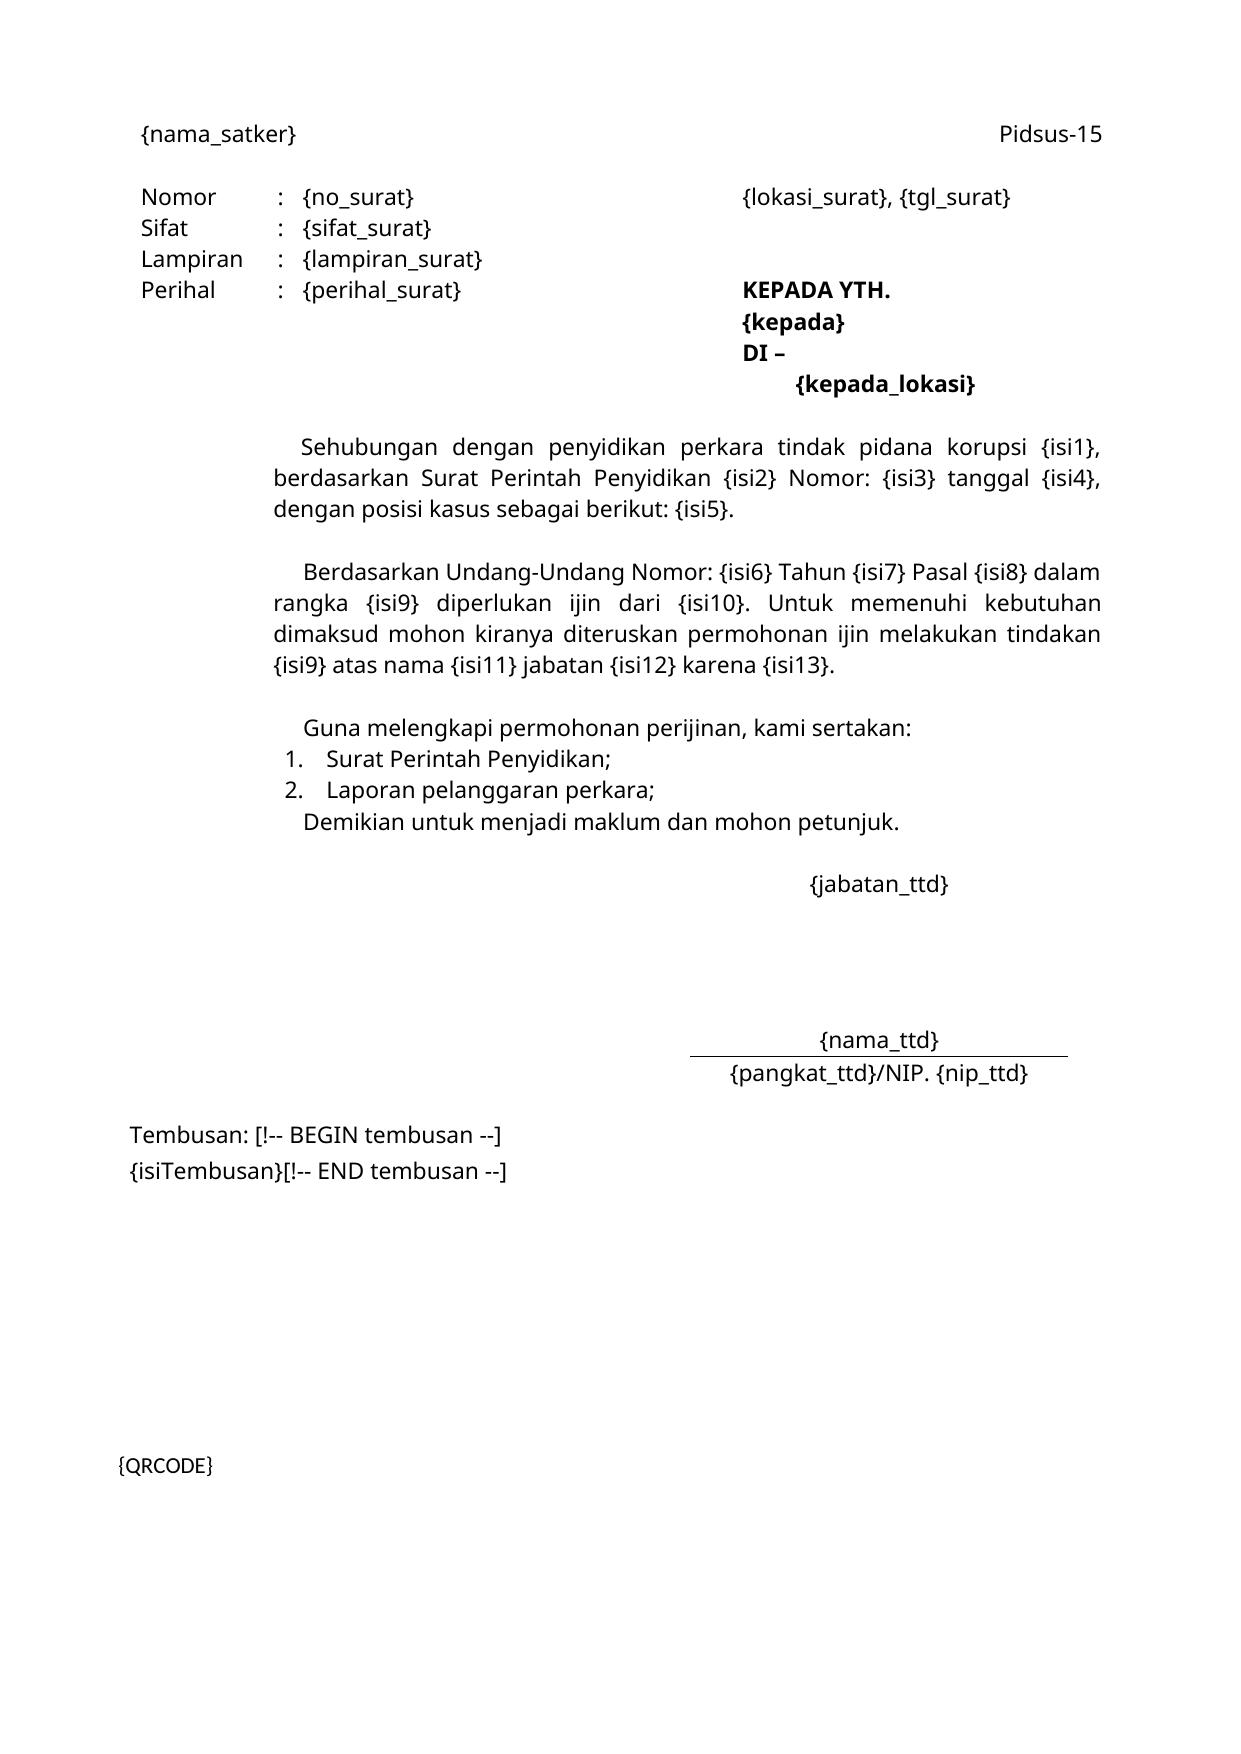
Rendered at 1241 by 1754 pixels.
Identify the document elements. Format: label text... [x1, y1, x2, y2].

text {QRCODE} [118, 1451, 1122, 1479]
table_header Sehubungan dengan penyidikan perkara tindak pidana korupsi {isi1}, berdasarkan Surat Perintah Penyidikan {isi2} Nomor: {isi3} tanggal {isi4}, dengan posisi kasus sebagai berikut: {isi5}. Berdasarkan Undang-Undang Nomor: {isi6} Tahun {isi7} Pasal {isi8} dalam rangka {isi9} diperlukan ijin dari {isi10}. Untuk memenuhi kebutuhan dimaksud mohon kiranya diteruskan permohonan ijin melakukan tindakan {isi9} atas nama {isi11} jabatan {isi12} karena {isi13}. Guna melengkapi permohonan perijinan, kami sertakan: Demikian untuk menjadi maklum dan mohon petunjuk. [262, 431, 1113, 837]
table_header [853, 118, 912, 149]
table_cell [118, 431, 1120, 868]
table_cell {lampiran_surat} [291, 243, 646, 274]
table_cell : [276, 243, 291, 274]
table_cell : [276, 274, 291, 399]
table_header Pidsus-15 [912, 118, 1114, 149]
table_cell {sifat_surat} [291, 212, 646, 243]
table_cell Lampiran [129, 243, 276, 274]
table_header {nama_ttd} [690, 1024, 1068, 1056]
table_cell {perihal_surat} [291, 274, 646, 399]
table_cell Laporan pelanggaran perkara; [315, 774, 1057, 806]
table_header {nama_satker} [129, 118, 853, 149]
table_header {lokasi_surat}, {tgl_surat} [731, 181, 1115, 212]
table_header [646, 181, 731, 212]
table_header [118, 118, 1120, 181]
table_header Nomor [129, 181, 276, 212]
table_cell KEPADA YTH. {kepada} DI – {kepada_lokasi} [731, 274, 1115, 399]
table_cell [118, 1024, 1120, 1119]
table_cell 2. [273, 774, 315, 806]
table_cell [118, 181, 1120, 431]
table_header : [276, 181, 291, 212]
table_header Surat Perintah Penyidikan; [315, 743, 1057, 774]
table_cell Sifat [129, 212, 276, 243]
table_header {jabatan_ttd} [690, 868, 1068, 899]
table_cell [646, 274, 731, 399]
table_cell [731, 212, 1115, 243]
table_header 1. [273, 743, 315, 774]
table_cell [731, 243, 1115, 274]
table_cell [118, 868, 1120, 931]
table_header {no_surat} [291, 181, 646, 212]
table_cell [118, 931, 1120, 1024]
table_cell : [276, 212, 291, 243]
table_cell [646, 212, 731, 243]
table_cell Perihal [129, 274, 276, 399]
table_cell {pangkat_ttd}/NIP. {nip_ttd} [690, 1057, 1068, 1088]
table_cell Tembusan: [!-- BEGIN tembusan --] {isiTembusan}[!-- END tembusan --] [118, 1119, 1120, 1186]
table_cell [646, 243, 731, 274]
